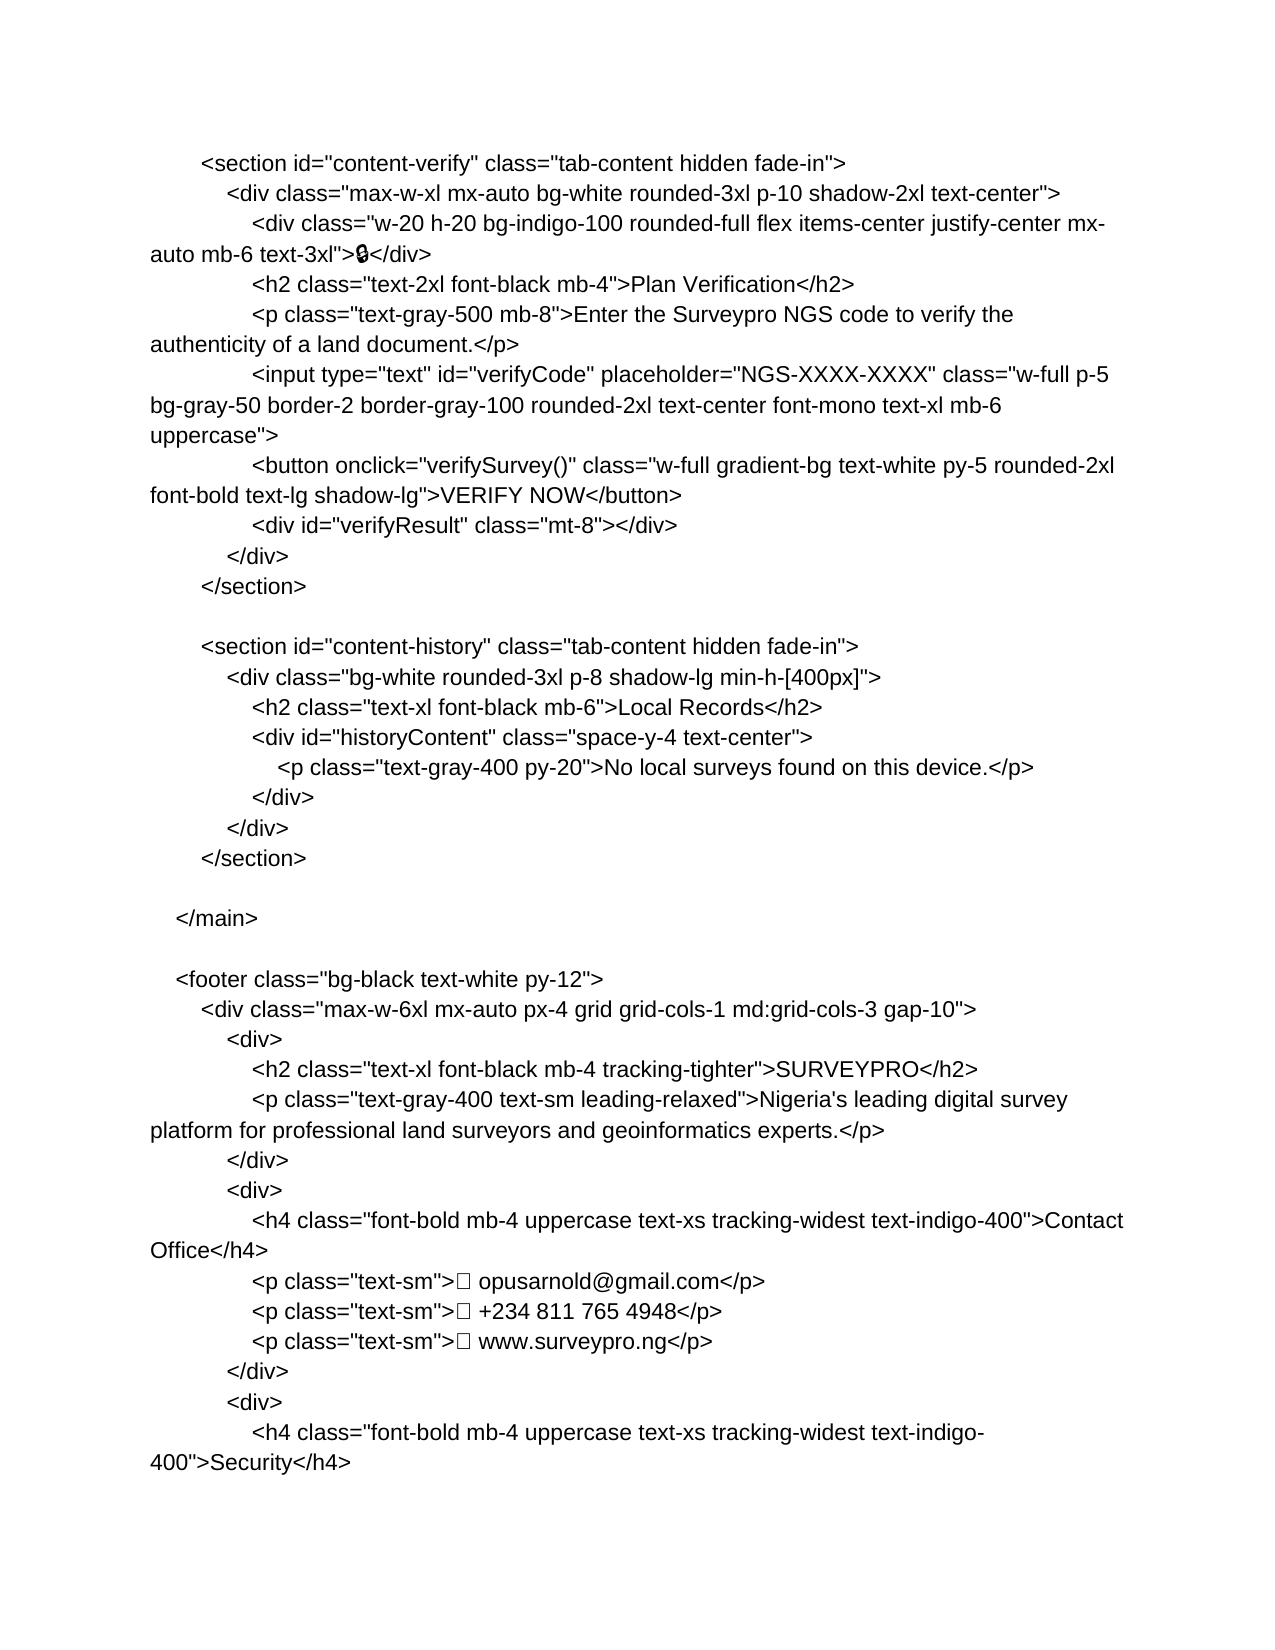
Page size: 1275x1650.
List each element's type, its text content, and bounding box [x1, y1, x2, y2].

text <div class="max-w-6xl mx-auto px-4 grid grid-cols-1 md:grid-cols-3 gap-10"> [150, 996, 1125, 1022]
text <input type="text" id="verifyCode" placeholder="NGS-XXXX-XXXX" class="w-full p-5 bg-gray-50 border-2 border-gray-100 rounded-2xl text-center font-mono text-xl mb-6 uppercase"> [150, 361, 1125, 448]
text <p class="text-sm">📞 +234 811 765 4948</p> [150, 1298, 1125, 1324]
text <h4 class="font-bold mb-4 uppercase text-xs tracking-widest text-indigo-400">Security</h4> [150, 1419, 1125, 1475]
text <h2 class="text-2xl font-black mb-4">Plan Verification</h2> [150, 271, 1125, 297]
text </div> [150, 1147, 1125, 1173]
text <h2 class="text-xl font-black mb-6">Local Records</h2> [150, 694, 1125, 720]
text <p class="text-gray-400 py-20">No local surveys found on this device.</p> [150, 754, 1125, 781]
text <div class="w-20 h-20 bg-indigo-100 rounded-full flex items-center justify-center mx-auto mb-6 text-3xl">🔒</div> [150, 210, 1125, 267]
text <footer class="bg-black text-white py-12"> [150, 966, 1125, 992]
text <h2 class="text-xl font-black mb-4 tracking-tighter">SURVEYPRO</h2> [150, 1056, 1125, 1083]
text <div> [150, 1388, 1125, 1415]
text </section> [150, 845, 1125, 871]
text <section id="content-history" class="tab-content hidden fade-in"> [150, 633, 1125, 660]
text <p class="text-gray-500 mb-8">Enter the Surveypro NGS code to verify the authenticity of a land document.</p> [150, 301, 1125, 358]
text <div> [150, 1026, 1125, 1052]
text <div class="max-w-xl mx-auto bg-white rounded-3xl p-10 shadow-2xl text-center"> [150, 180, 1125, 207]
text </div> [150, 543, 1125, 569]
text <h4 class="font-bold mb-4 uppercase text-xs tracking-widest text-indigo-400">Contact Office</h4> [150, 1207, 1125, 1264]
text <p class="text-sm">🌐 www.surveypro.ng</p> [150, 1328, 1125, 1354]
text </div> [150, 1358, 1125, 1385]
text <div id="historyContent" class="space-y-4 text-center"> [150, 724, 1125, 750]
text <p class="text-sm">📧 opusarnold@gmail.com</p> [150, 1268, 1125, 1294]
text </div> [150, 784, 1125, 811]
text <p class="text-gray-400 text-sm leading-relaxed">Nigeria's leading digital survey platform for professional land surveyors and geoinformatics experts.</p> [150, 1086, 1125, 1143]
text </section> [150, 573, 1125, 599]
text <div> [150, 1177, 1125, 1203]
text <section id="content-verify" class="tab-content hidden fade-in"> [150, 150, 1125, 176]
text </div> [150, 814, 1125, 841]
text <div class="bg-white rounded-3xl p-8 shadow-lg min-h-[400px]"> [150, 663, 1125, 690]
text <div id="verifyResult" class="mt-8"></div> [150, 512, 1125, 539]
text <button onclick="verifySurvey()" class="w-full gradient-bg text-white py-5 rounded-2xl font-bold text-lg shadow-lg">VERIFY NOW</button> [150, 452, 1125, 509]
text </main> [150, 905, 1125, 932]
